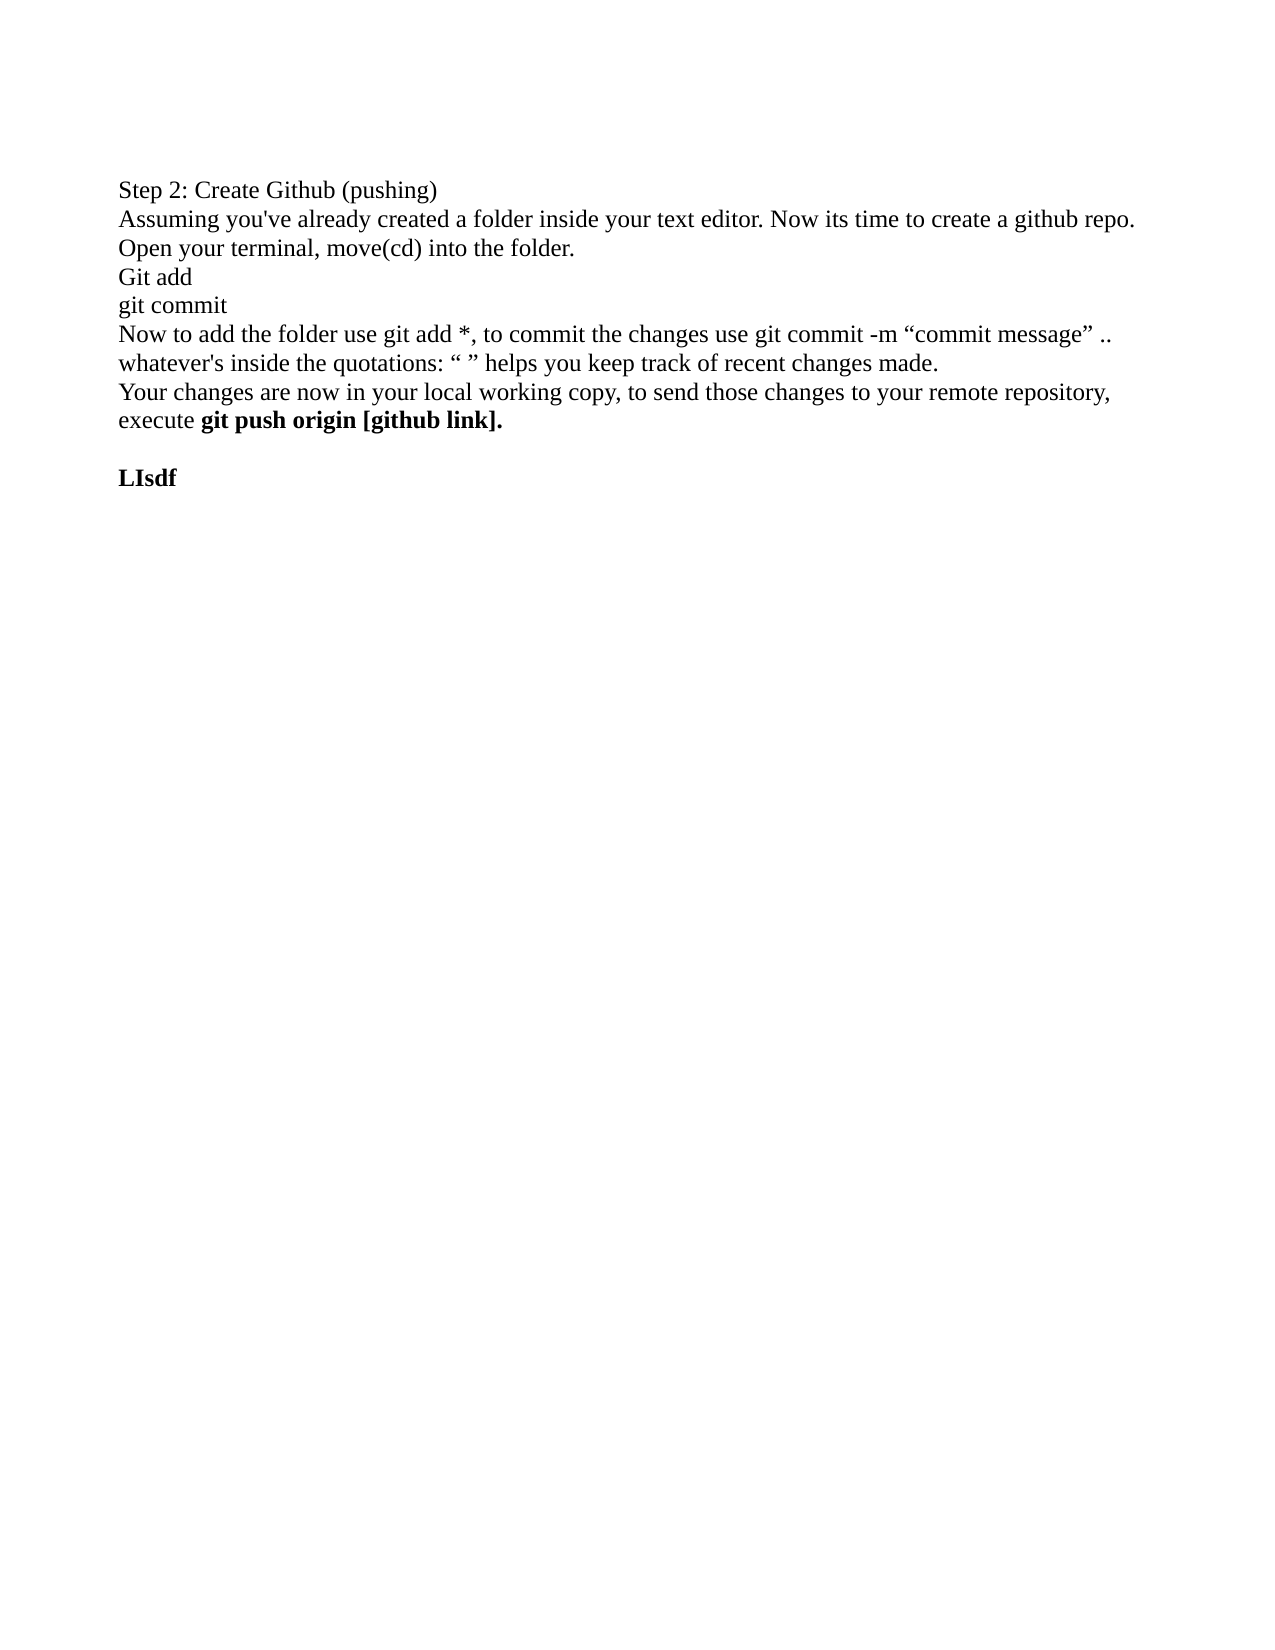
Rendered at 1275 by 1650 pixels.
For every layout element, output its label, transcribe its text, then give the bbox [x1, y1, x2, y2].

text git commit [118, 291, 1157, 319]
text Assuming you've already created a folder inside your text editor. Now its time to create a github repo. Open your terminal, move(cd) into the folder. [118, 204, 1157, 262]
text Git add [118, 262, 1157, 291]
text Your changes are now in your local working copy, to send those changes to your remote repository, execute git push origin [github link]. [118, 377, 1157, 434]
text Now to add the folder use git add *, to commit the changes use git commit -m “commit message” .. whatever's inside the quotations: “ ” helps you keep track of recent changes made. [118, 319, 1157, 377]
text LIsdf [118, 463, 1157, 492]
text Step 2: Create Github (pushing) [118, 176, 1157, 204]
